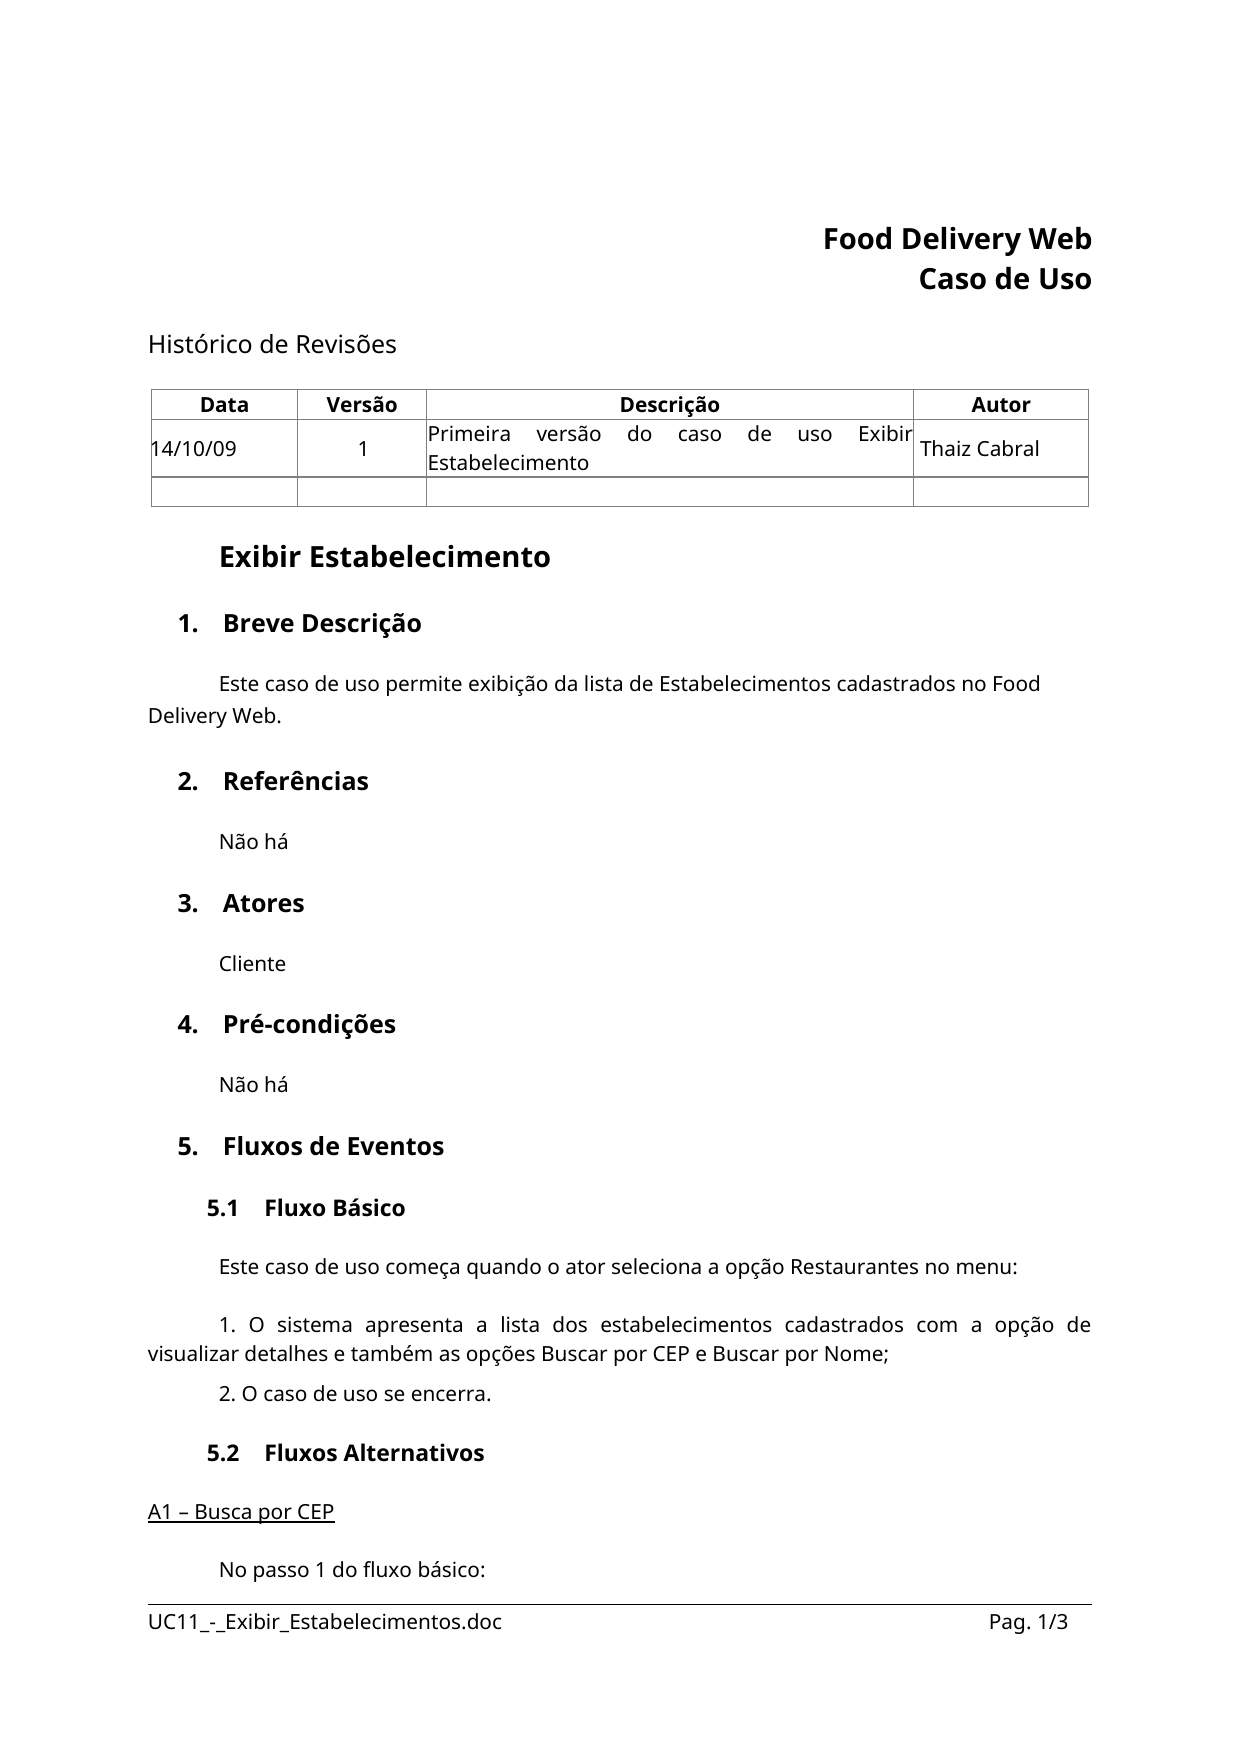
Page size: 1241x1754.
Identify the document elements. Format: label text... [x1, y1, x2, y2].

table_cell Primeira versão do caso de uso Exibir Estabelecimento [427, 420, 913, 476]
table_cell 14/10/09 [152, 420, 297, 476]
text A1 – Busca por CEP [148, 1497, 1092, 1526]
table_cell 1 [298, 420, 426, 476]
text Este caso de uso começa quando o ator seleciona a opção Restaurantes no menu: [148, 1252, 1092, 1281]
text Histórico de Revisões [148, 326, 1092, 361]
subtitle Fluxo Básico [177, 1192, 1092, 1223]
subtitle Breve Descrição [148, 606, 1092, 639]
text Caso de Uso [185, 258, 1092, 298]
text Cliente [148, 949, 1092, 977]
table_header Versão [298, 390, 426, 418]
table_cell [914, 478, 1088, 506]
subtitle Fluxos de Eventos [148, 1128, 1092, 1162]
text Não há [148, 827, 1092, 856]
subtitle Referências [148, 764, 1092, 798]
table_cell [298, 478, 426, 506]
subtitle Atores [148, 885, 1092, 919]
subtitle Pré-condições [148, 1007, 1092, 1041]
table_cell [152, 478, 297, 506]
text No passo 1 do fluxo básico: [148, 1555, 1092, 1583]
text 2. O caso de uso se encerra. [148, 1379, 1092, 1407]
table_header Data [152, 390, 297, 418]
text 1. O sistema apresenta a lista dos estabelecimentos cadastrados com a opção de visualizar detalhes e também as opções Buscar por CEP e Buscar por Nome; [148, 1310, 1092, 1367]
text Exibir Estabelecimento [148, 536, 1092, 576]
table_header Descrição [427, 390, 913, 418]
text Este caso de uso permite exibição da lista de Estabelecimentos cadastrados no Food Delivery Web. [148, 669, 1092, 730]
table_cell Thaiz Cabral [914, 420, 1088, 476]
text Food Delivery Web [148, 219, 1092, 258]
table_cell [427, 478, 913, 506]
table_header Autor [914, 390, 1088, 418]
subtitle Fluxos Alternativos [177, 1437, 1092, 1468]
text Não há [148, 1070, 1092, 1099]
